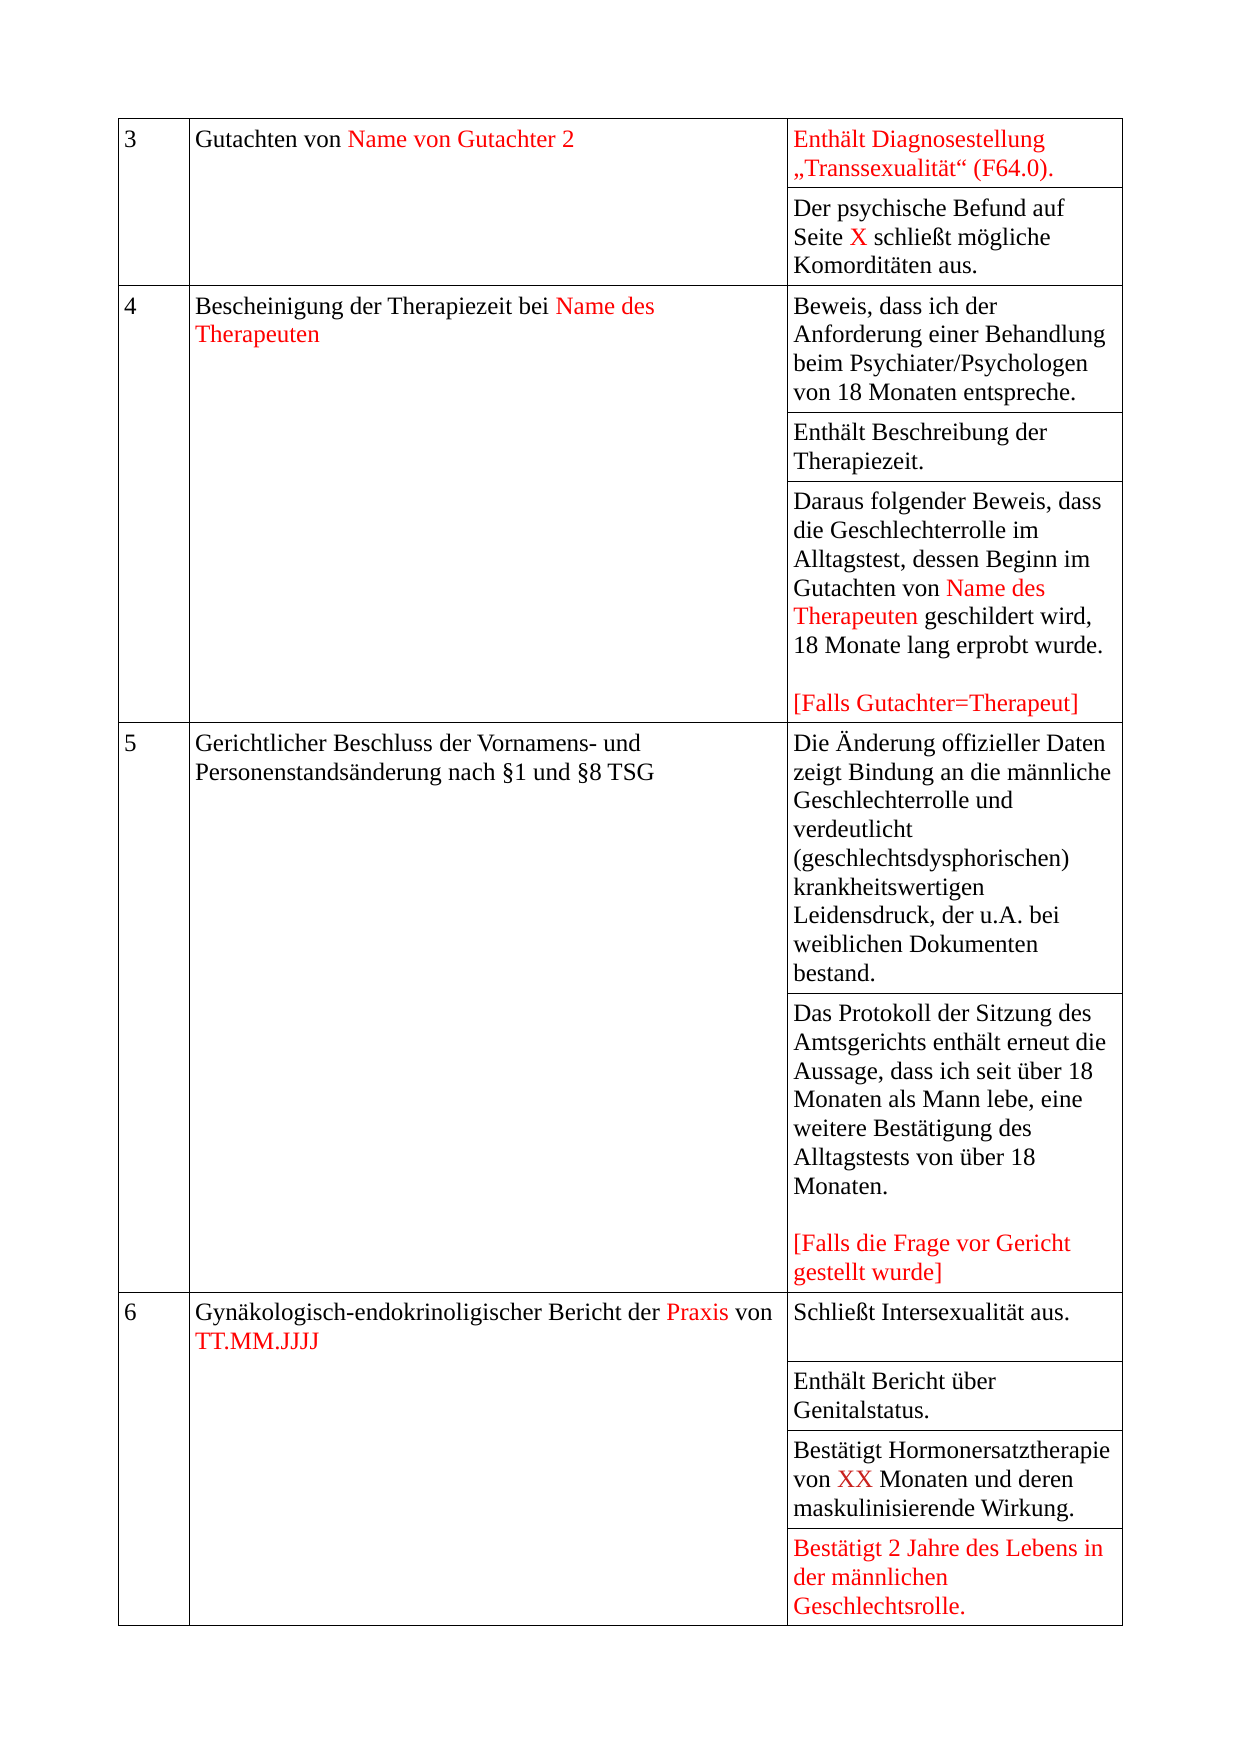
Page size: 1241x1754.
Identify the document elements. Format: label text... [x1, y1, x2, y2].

table_cell 5 [119, 723, 189, 1292]
table_cell Enthält Beschreibung der Therapiezeit. [788, 413, 1122, 481]
table_cell Der psychische Befund auf Seite X schließt mögliche Komorditäten aus. [788, 188, 1122, 285]
table_cell Das Protokoll der Sitzung des Amtsgerichts enthält erneut die Aussage, dass ich seit über 18 Monaten als Mann lebe, eine weitere Bestätigung des Alltagstests von über 18 Monaten. [Falls die Frage vor Gericht gestellt wurde] [788, 994, 1122, 1292]
table_cell Bestätigt 2 Jahre des Lebens in der männlichen Geschlechtsrolle. [788, 1529, 1122, 1625]
table_cell Enthält Diagnosestellung „Transsexualität“ (F64.0). [788, 119, 1122, 187]
table_cell Schließt Intersexualität aus. [788, 1293, 1122, 1361]
table_cell Bescheinigung der Therapiezeit bei Name des Therapeuten [190, 286, 787, 722]
table_cell Beweis, dass ich der Anforderung einer Behandlung beim Psychiater/Psychologen von 18 Monaten entspreche. [788, 286, 1122, 412]
table_cell Gerichtlicher Beschluss der Vornamens- und Personenstandsänderung nach §1 und §8 TSG [190, 723, 787, 1292]
table_cell Gutachten von Name von Gutachter 2 [190, 119, 787, 285]
table_cell Bestätigt Hormonersatztherapie von XX Monaten und deren maskulinisierende Wirkung. [788, 1431, 1122, 1527]
table_cell Gynäkologisch-endokrinoligischer Bericht der Praxis von TT.MM.JJJJ [190, 1293, 787, 1625]
table_cell Die Änderung offizieller Daten zeigt Bindung an die männliche Geschlechterrolle und verdeutlicht (geschlechtsdysphorischen) krankheitswertigen Leidensdruck, der u.A. bei weiblichen Dokumenten bestand. [788, 723, 1122, 992]
table_cell Enthält Bericht über Genitalstatus. [788, 1362, 1122, 1430]
table_cell 3 [119, 119, 189, 285]
table_cell Daraus folgender Beweis, dass die Geschlechterrolle im Alltagstest, dessen Beginn im Gutachten von Name des Therapeuten geschildert wird, 18 Monate lang erprobt wurde. [Falls Gutachter=Therapeut] [788, 482, 1122, 722]
table_cell 6 [119, 1293, 189, 1625]
table_cell 4 [119, 286, 189, 722]
